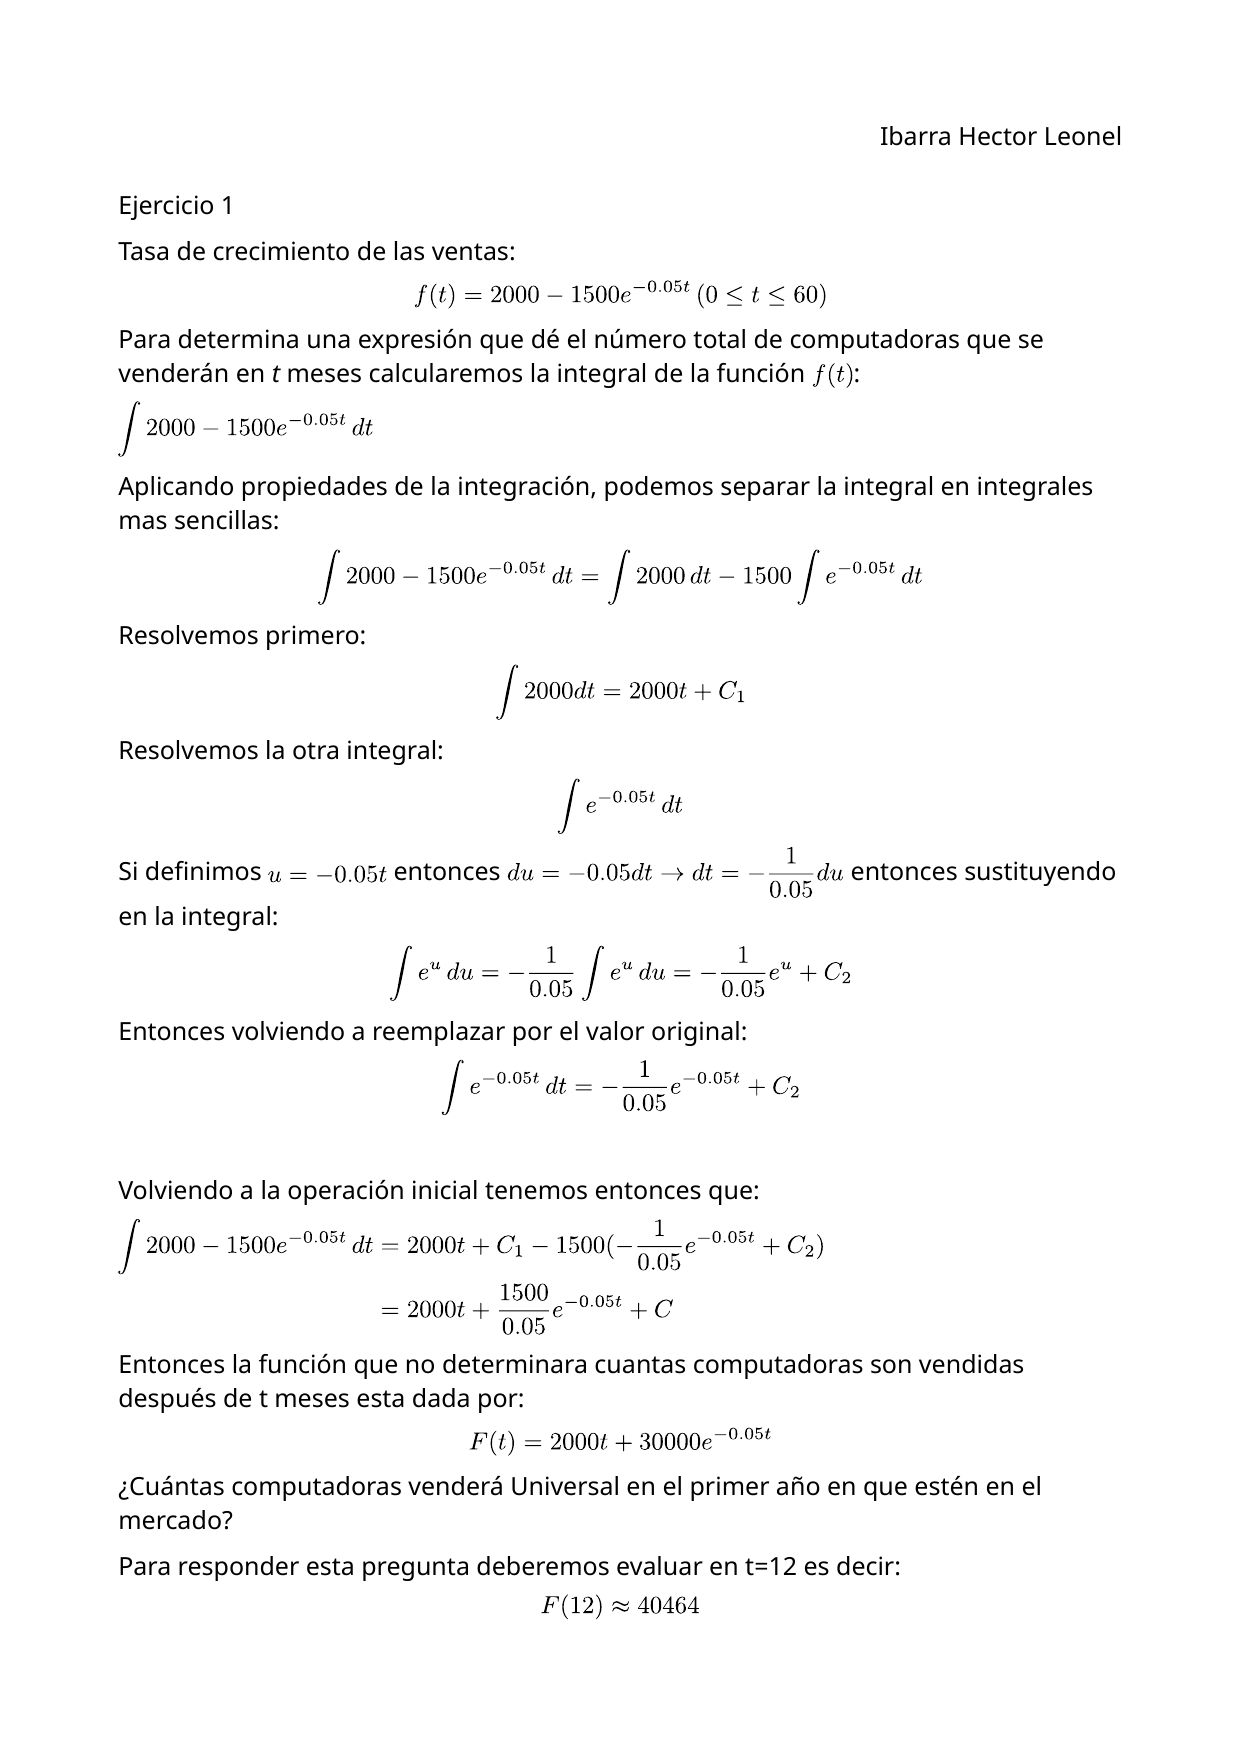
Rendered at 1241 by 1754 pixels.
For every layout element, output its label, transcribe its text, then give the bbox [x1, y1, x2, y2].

text Tasa de crecimiento de las ventas: [118, 233, 1122, 268]
text Resolvemos primero: [118, 618, 1122, 652]
text Volviendo a la operación inicial tenemos entonces que: [118, 1173, 1122, 1207]
text Entonces volviendo a reemplazar por el valor original: [118, 1014, 1122, 1048]
text Para determina una expresión que dé el número total de computadoras que se venderán en t meses calcularemos la integral de la función : [118, 321, 1122, 389]
text Aplicando propiedades de la integración, podemos separar la integral en integrales mas sencillas: [118, 469, 1122, 537]
text Para responder esta pregunta deberemos evaluar en t=12 es decir: [118, 1548, 1122, 1583]
text Entonces la función que no determinara cuantas computadoras son vendidas después de t meses esta dada por: [118, 1347, 1122, 1415]
text Resolvemos la otra integral: [118, 733, 1122, 767]
text ¿Cuántas computadoras venderá Universal en el primer año en que estén en el mercado? [118, 1468, 1122, 1537]
text Ejercicio 1 [118, 188, 1122, 222]
text Si definimos entonces entonces sustituyendo en la integral: [118, 846, 1122, 933]
